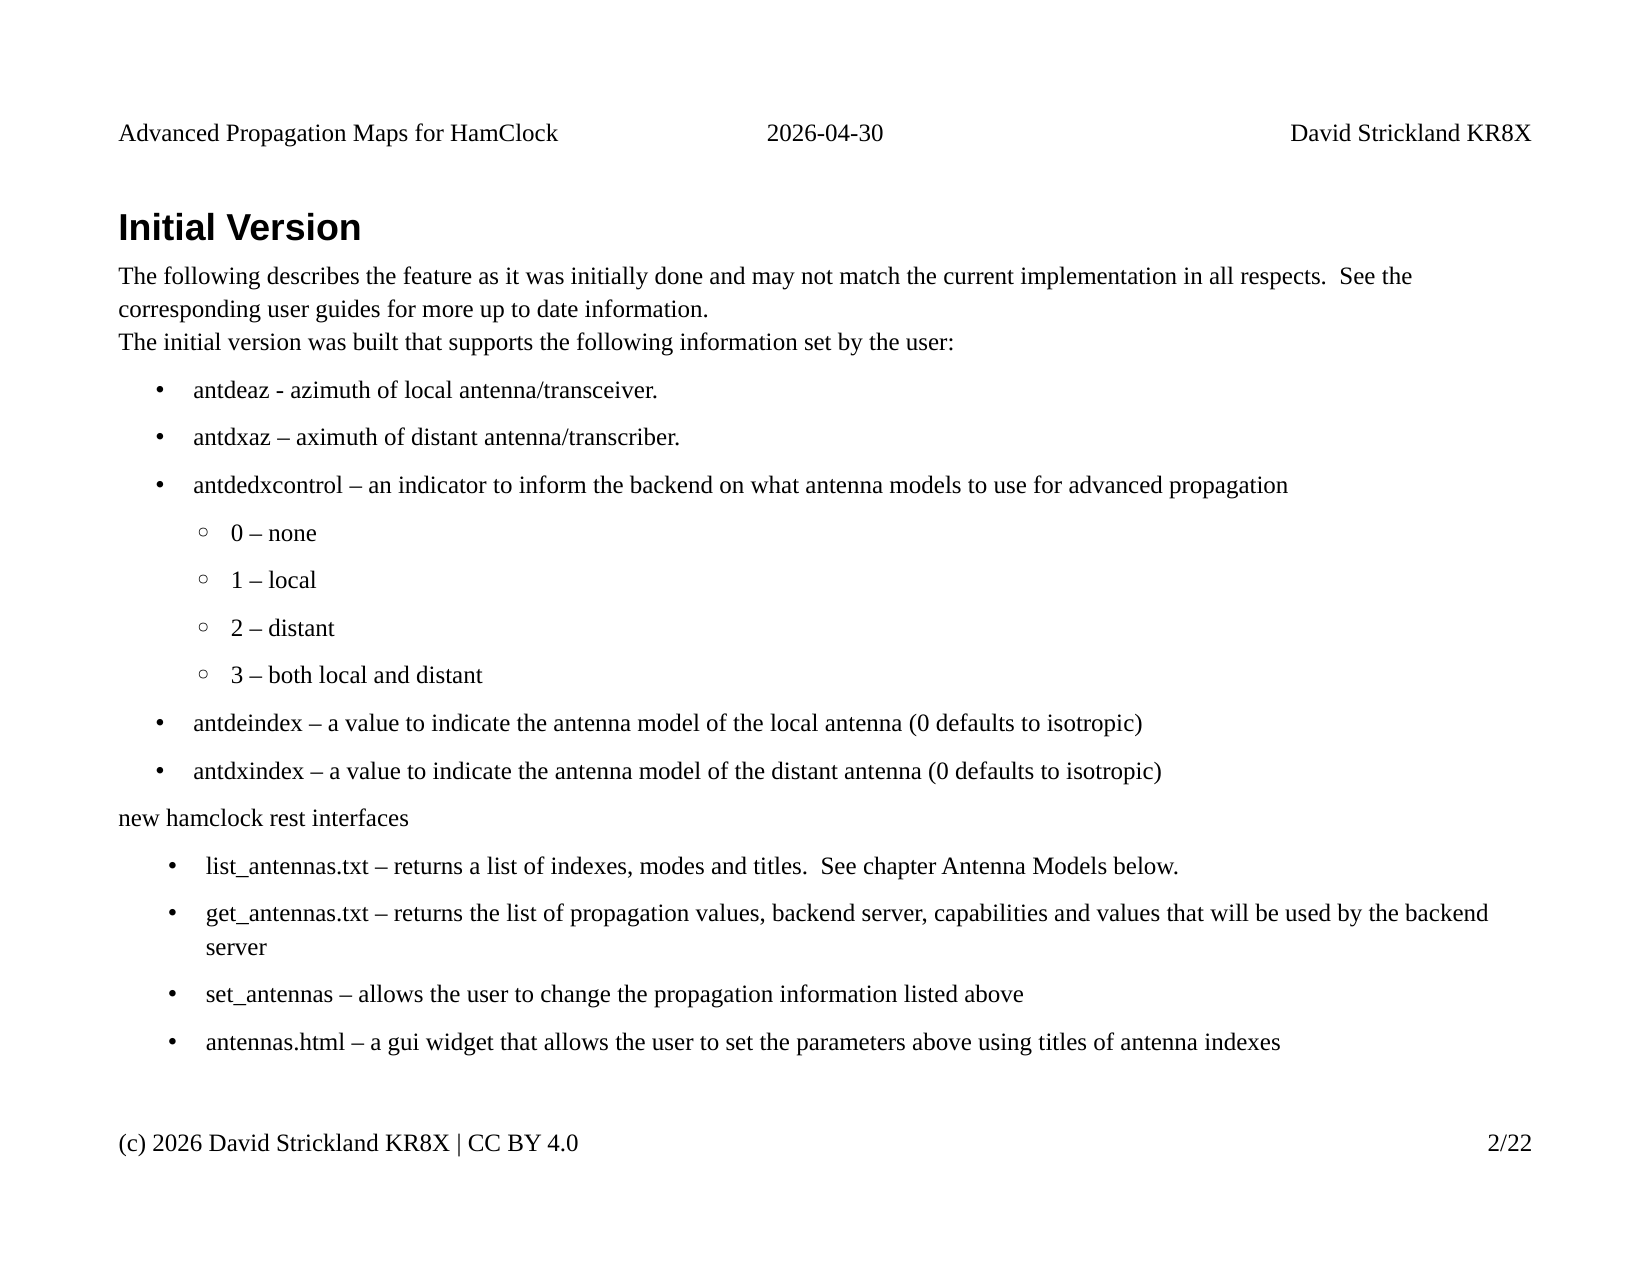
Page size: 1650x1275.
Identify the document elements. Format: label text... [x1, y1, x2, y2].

list 1 – local [193, 565, 1532, 594]
list antdeaz - azimuth of local antenna/transceiver. [156, 375, 1532, 404]
subtitle Initial Version [118, 206, 1532, 249]
list antennas.html – a gui widget that allows the user to set the parameters above using titles of antenna indexes [168, 1027, 1532, 1056]
list set_antennas – allows the user to change the propagation information listed above [168, 979, 1532, 1008]
list antdxindex – a value to indicate the antenna model of the distant antenna (0 defaults to isotropic) [156, 756, 1532, 784]
list 2 – distant [193, 613, 1532, 642]
list list_antennas.txt – returns a list of indexes, modes and titles. See chapter Antenna Models below. [168, 851, 1532, 880]
text The following describes the feature as it was initially done and may not match the current implementation in all respects. See the corresponding user guides for more up to date information. The initial version was built that supports the following information set by the user: [118, 261, 1532, 356]
list antdedxcontrol – an indicator to inform the backend on what antenna models to use for advanced propagation [156, 470, 1532, 499]
list antdeindex – a value to indicate the antenna model of the local antenna (0 defaults to isotropic) [156, 708, 1532, 737]
list antdxaz – aximuth of distant antenna/transcriber. [156, 422, 1532, 451]
list get_antennas.txt – returns the list of propagation values, backend server, capabilities and values that will be used by the backend server [168, 898, 1532, 960]
text new hamclock rest interfaces [118, 803, 1532, 832]
list 3 – both local and distant [193, 661, 1532, 689]
list 0 – none [193, 518, 1532, 546]
